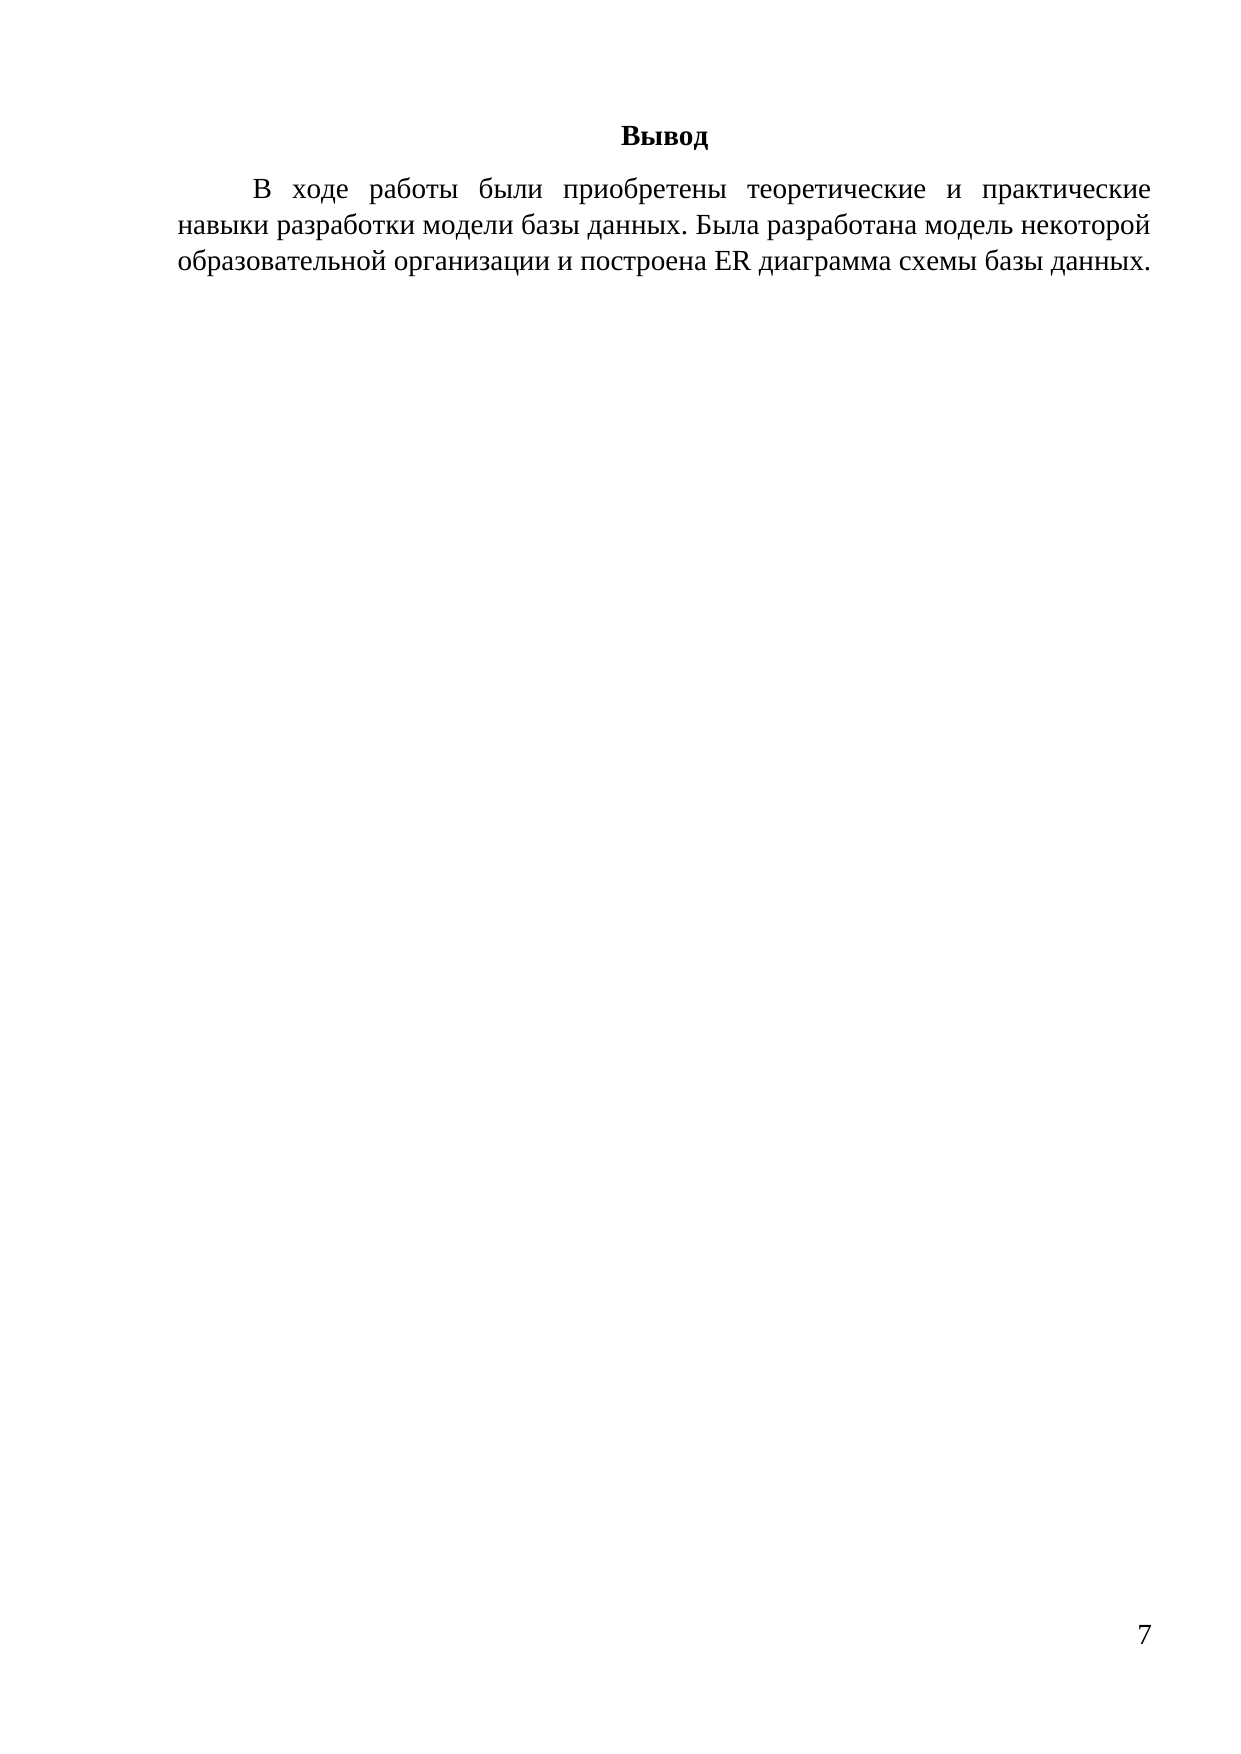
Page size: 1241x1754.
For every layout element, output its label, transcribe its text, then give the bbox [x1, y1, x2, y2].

text В ходе работы были приобретены теоретические и практические навыки разработки модели базы данных. Была разработана модель некоторой образовательной организации и построена ER диаграмма схемы базы данных. [177, 171, 1152, 277]
text Вывод [177, 118, 1152, 152]
